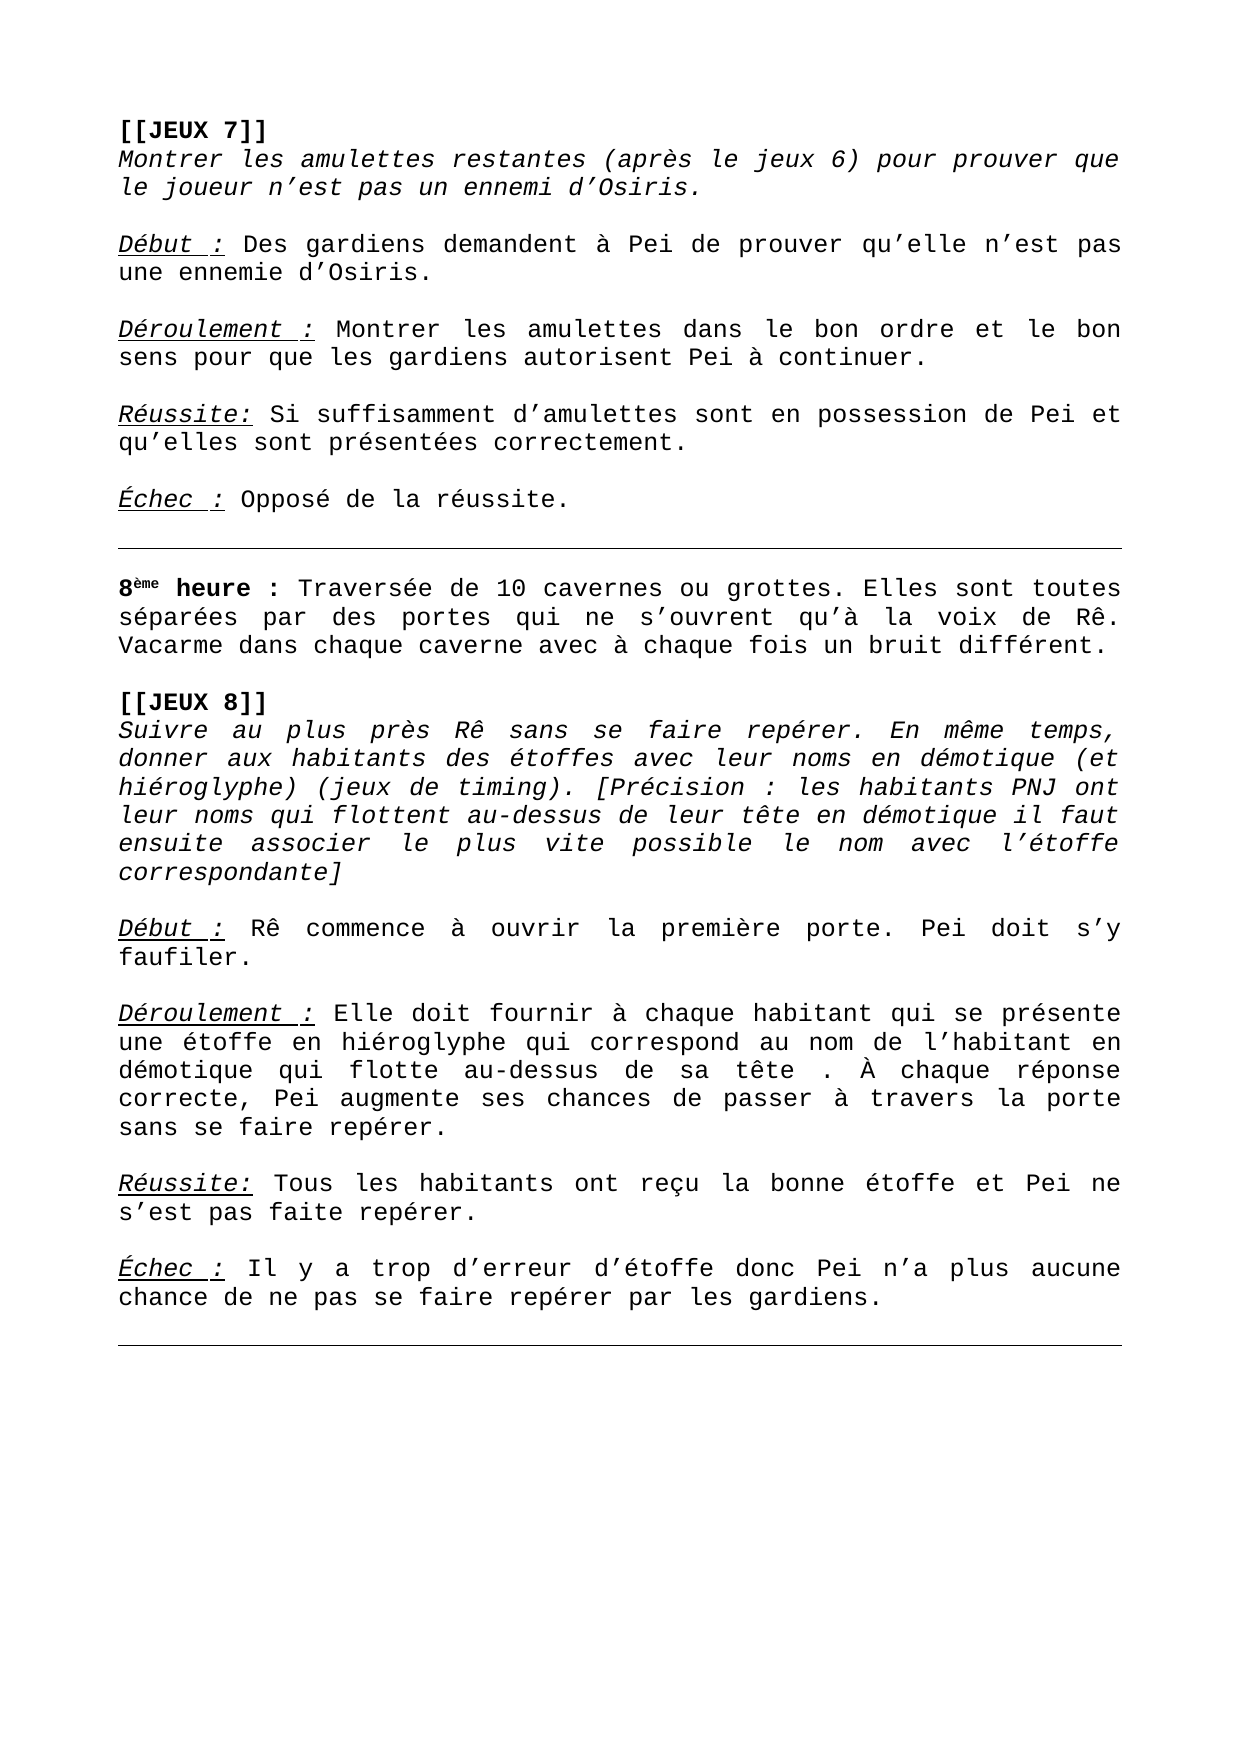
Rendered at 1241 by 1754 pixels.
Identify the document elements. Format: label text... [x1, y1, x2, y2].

text 8ème heure : Traversée de 10 cavernes ou grottes. Elles sont toutes séparées par des portes qui ne s’ouvrent qu’à la voix de Rê. Vacarme dans chaque caverne avec à chaque fois un bruit différent. [118, 576, 1122, 661]
text Réussite: Si suffisamment d’amulettes sont en possession de Pei et qu’elles sont présentées correctement. [118, 401, 1122, 458]
text [[JEUX 7]] [118, 118, 1122, 146]
text Réussite: Tous les habitants ont reçu la bonne étoffe et Pei ne s’est pas faite repérer. [118, 1171, 1122, 1228]
text Échec : Il y a trop d’erreur d’étoffe donc Pei n’a plus aucune chance de ne pas se faire repérer par les gardiens. [118, 1256, 1122, 1313]
text Suivre au plus près Rê sans se faire repérer. En même temps, donner aux habitants des étoffes avec leur noms en démotique (et hiéroglyphe) (jeux de timing). [Précision : les habitants PNJ ont leur noms qui flottent au-dessus de leur tête en démotique il faut ensuite associer le plus vite possible le nom avec l’étoffe correspondante] [118, 718, 1122, 888]
text Échec : Opposé de la réussite. [118, 486, 1122, 515]
text Déroulement : Elle doit fournir à chaque habitant qui se présente une étoffe en hiéroglyphe qui correspond au nom de l’habitant en démotique qui flotte au-dessus de sa tête . À chaque réponse correcte, Pei augmente ses chances de passer à travers la porte sans se faire repérer. [118, 1001, 1122, 1143]
text [[JEUX 8]] [118, 689, 1122, 718]
text Déroulement : Montrer les amulettes dans le bon ordre et le bon sens pour que les gardiens autorisent Pei à continuer. [118, 316, 1122, 373]
text Montrer les amulettes restantes (après le jeux 6) pour prouver que le joueur n’est pas un ennemi d’Osiris. [118, 146, 1122, 203]
text Début : Des gardiens demandent à Pei de prouver qu’elle n’est pas une ennemie d’Osiris. [118, 231, 1122, 288]
text Début : Rê commence à ouvrir la première porte. Pei doit s’y faufiler. [118, 916, 1122, 973]
